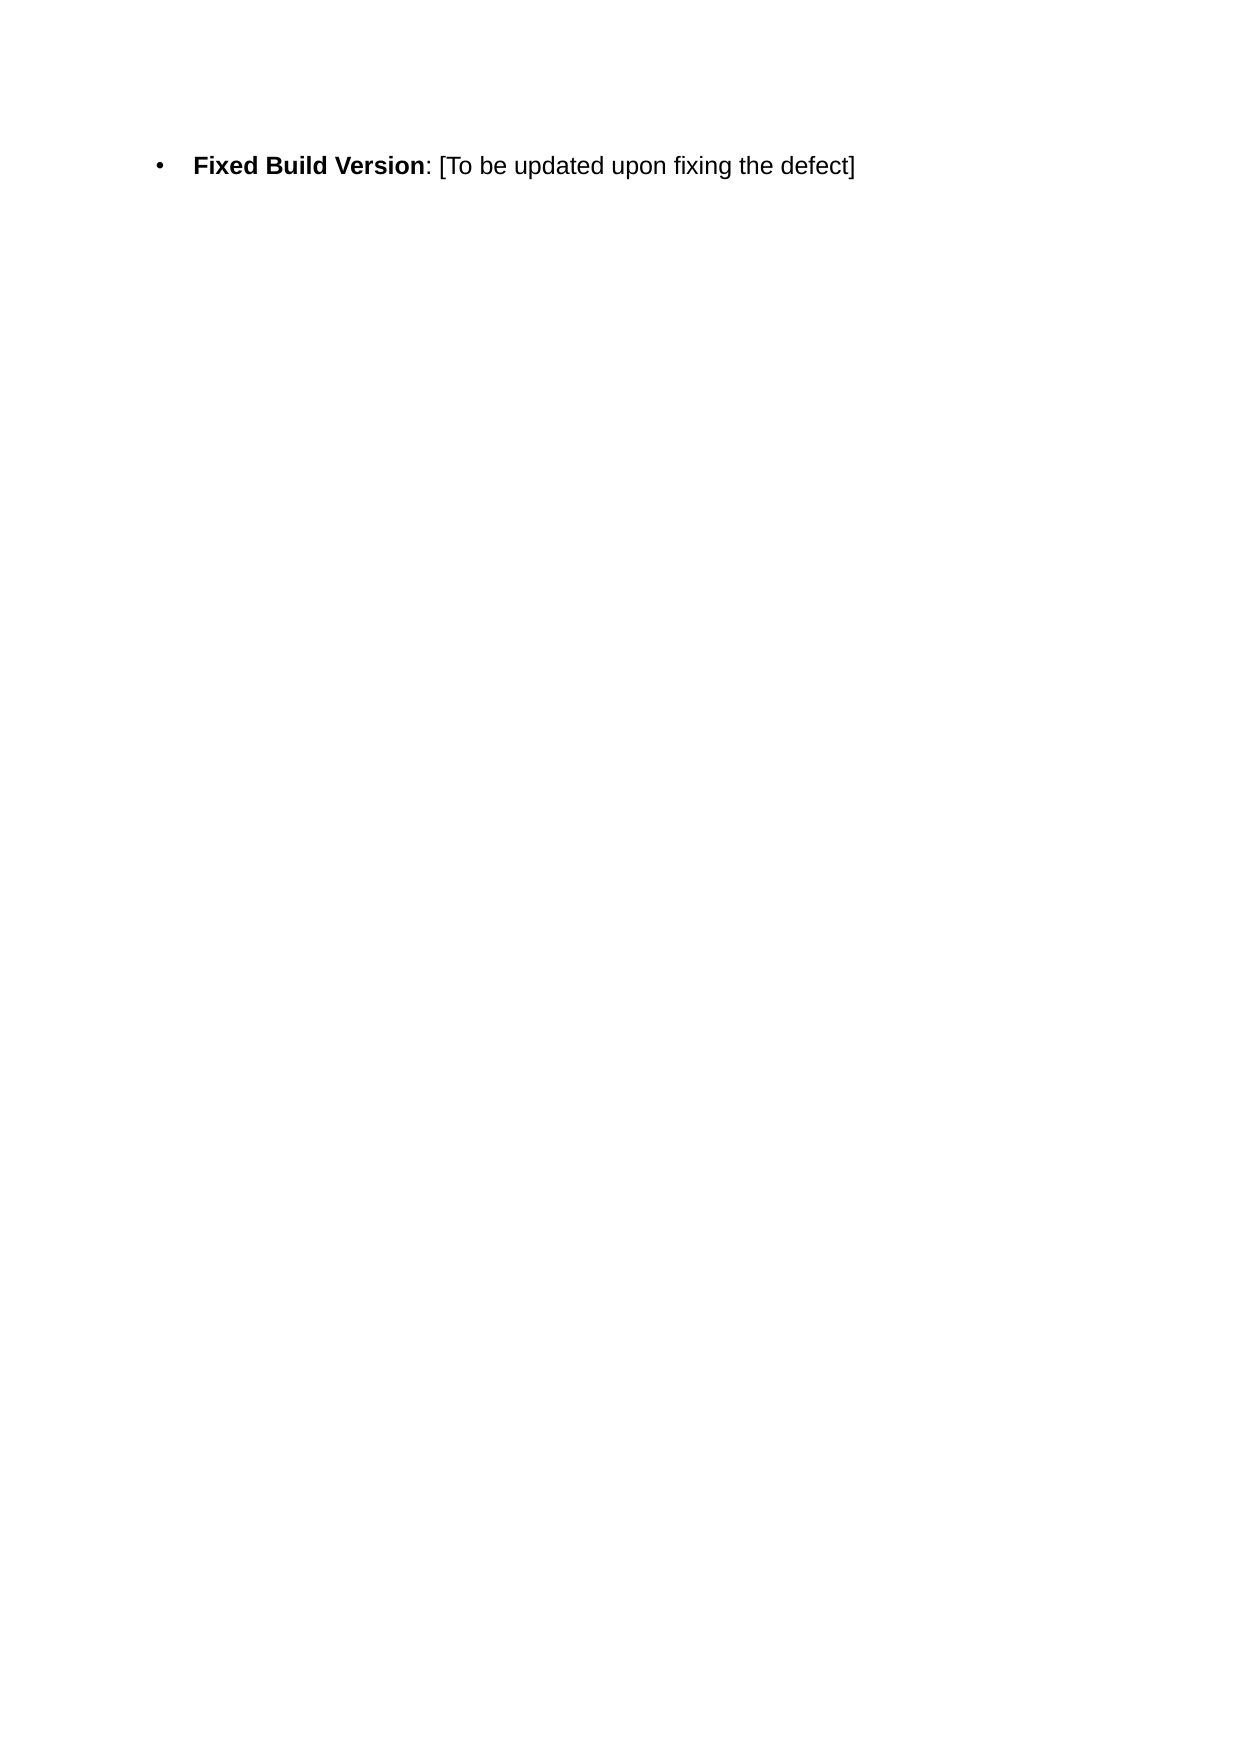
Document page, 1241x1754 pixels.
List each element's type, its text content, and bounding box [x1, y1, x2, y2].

list Fixed Build Version: [To be updated upon fixing the defect] [156, 151, 1122, 180]
